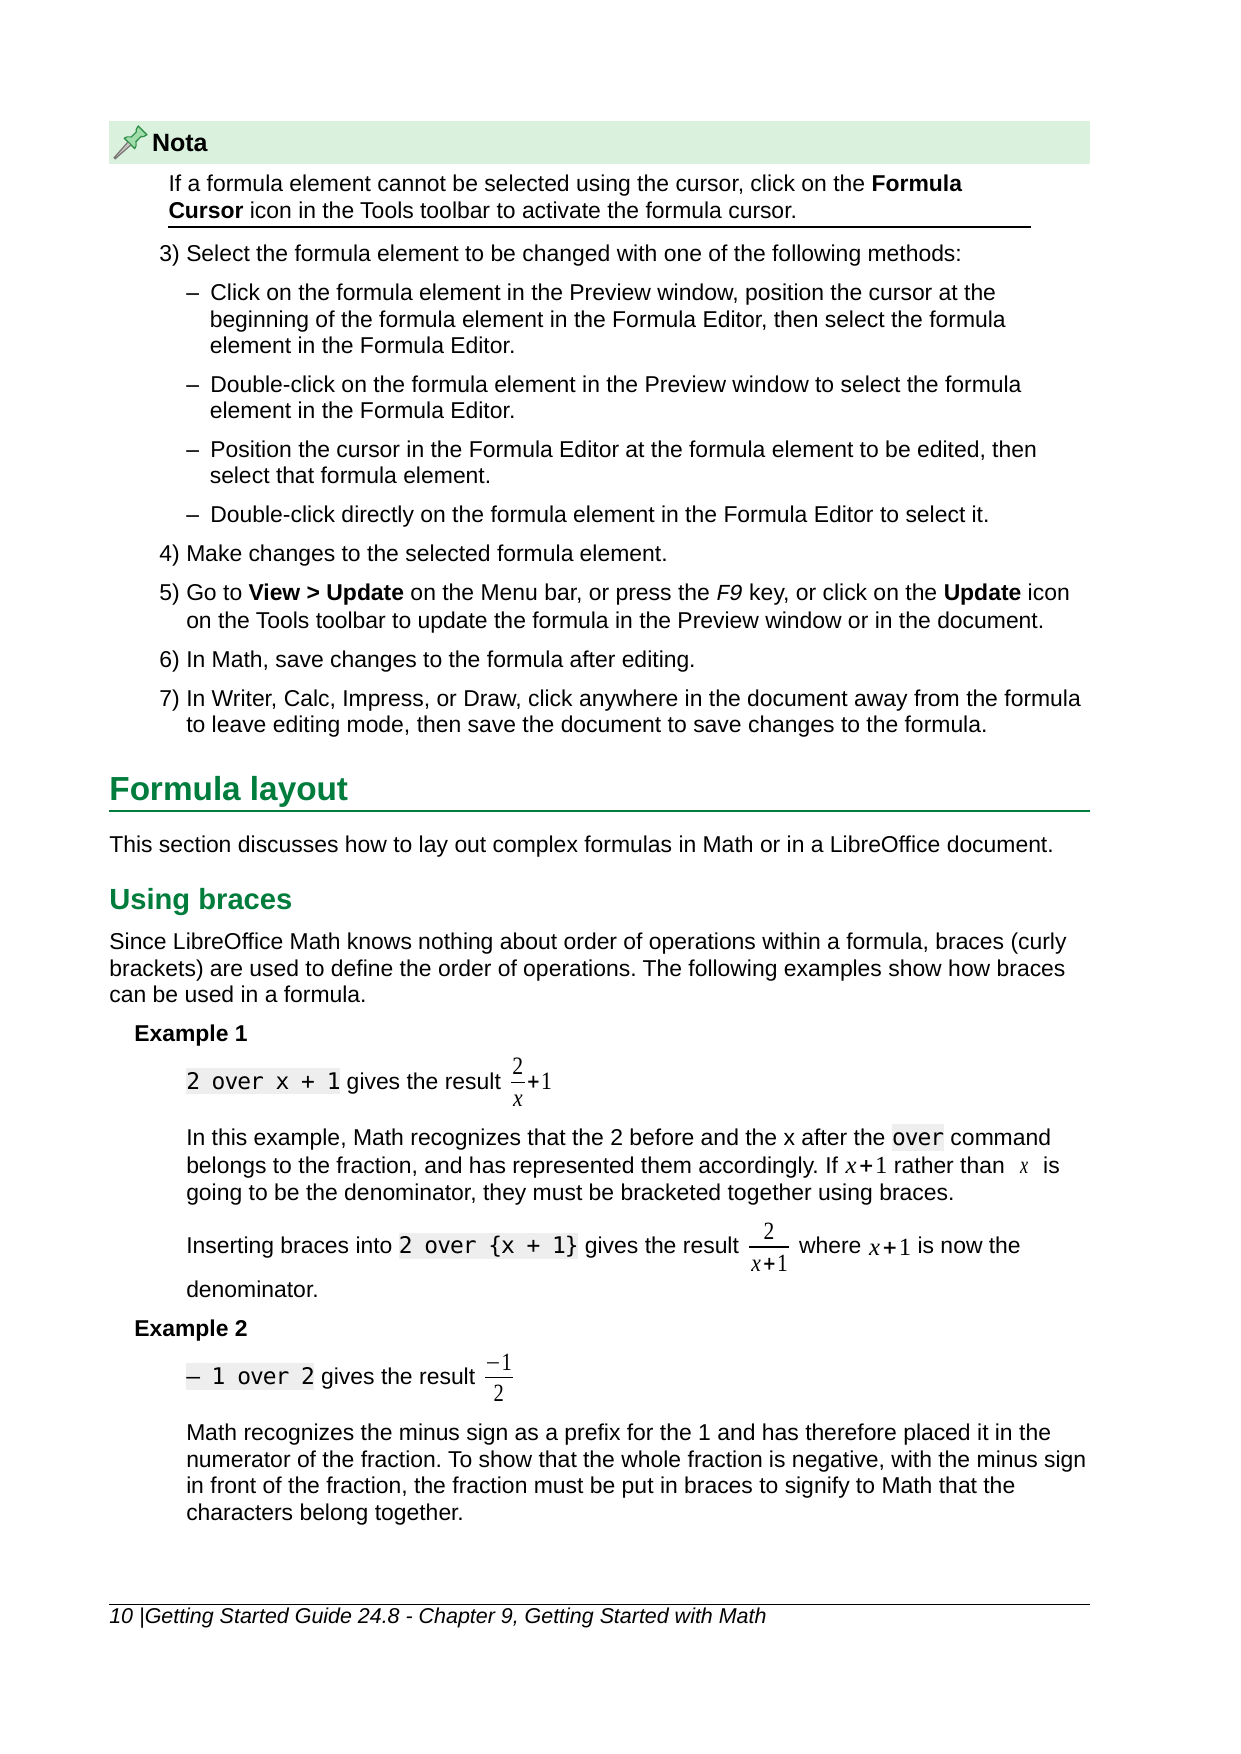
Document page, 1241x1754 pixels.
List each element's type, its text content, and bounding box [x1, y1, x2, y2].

text – 1 over 2 gives the result [186, 1348, 1090, 1407]
list Make changes to the selected formula element. [186, 540, 1090, 566]
text Example 2 [134, 1315, 1090, 1342]
text Example 1 [134, 1020, 1090, 1046]
list Double-click directly on the formula element in the Formula Editor to select it. [186, 501, 1090, 528]
text If a formula element cannot be selected using the cursor, click on the Formula Cursor icon in the Tools toolbar to activate the formula cursor. [168, 170, 1031, 226]
list Go to View > Update on the Menu bar, or press the F9 key, or click on the Update icon on the Tools toolbar to update the formula in the Preview window or in the document. [186, 579, 1090, 634]
text This section discusses how to lay out complex formulas in Math or in a LibreOffice document. [109, 831, 1090, 858]
list Double-click on the formula element in the Preview window to select the formula element in the Formula Editor. [186, 371, 1090, 423]
text Inserting braces into 2 over {x + 1} gives the resultwhere is now the denominator. [186, 1217, 1090, 1303]
list Select the formula element to be changed with one of the following methods: [186, 240, 1090, 267]
list Click on the formula element in the Preview window, position the cursor at the beginning of the formula element in the Formula Editor, then select the formula element in the Formula Editor. [186, 279, 1090, 358]
subtitle Nota [109, 121, 1090, 164]
list Position the cursor in the Formula Editor at the formula element to be edited, then select that formula element. [186, 436, 1090, 489]
subtitle Using braces [109, 882, 1090, 916]
text In this example, Math recognizes that the 2 before and the x after the over command belongs to the fraction, and has represented them accordingly. If rather than is going to be the denominator, they must be bracketed together using braces. [186, 1124, 1090, 1205]
list In Writer, Calc, Impress, or Draw, click anywhere in the document away from the formula to leave editing mode, then save the document to save changes to the formula. [186, 685, 1090, 738]
list In Math, save changes to the formula after editing. [186, 646, 1090, 672]
text Math recognizes the minus sign as a prefix for the 1 and has therefore placed it in the numerator of the fraction. To show that the whole fraction is negative, with the minus sign in front of the fraction, the fraction must be put in braces to signify to Math that the characters belong together. [186, 1419, 1090, 1525]
list Since LibreOffice Math knows nothing about order of operations within a formula, braces (curly brackets) are used to define the order of operations. The following examples show how braces can be used in a formula. [109, 928, 1090, 1007]
subtitle Formula layout [109, 769, 1090, 810]
text 2 over x + 1 gives the result [186, 1052, 1090, 1112]
